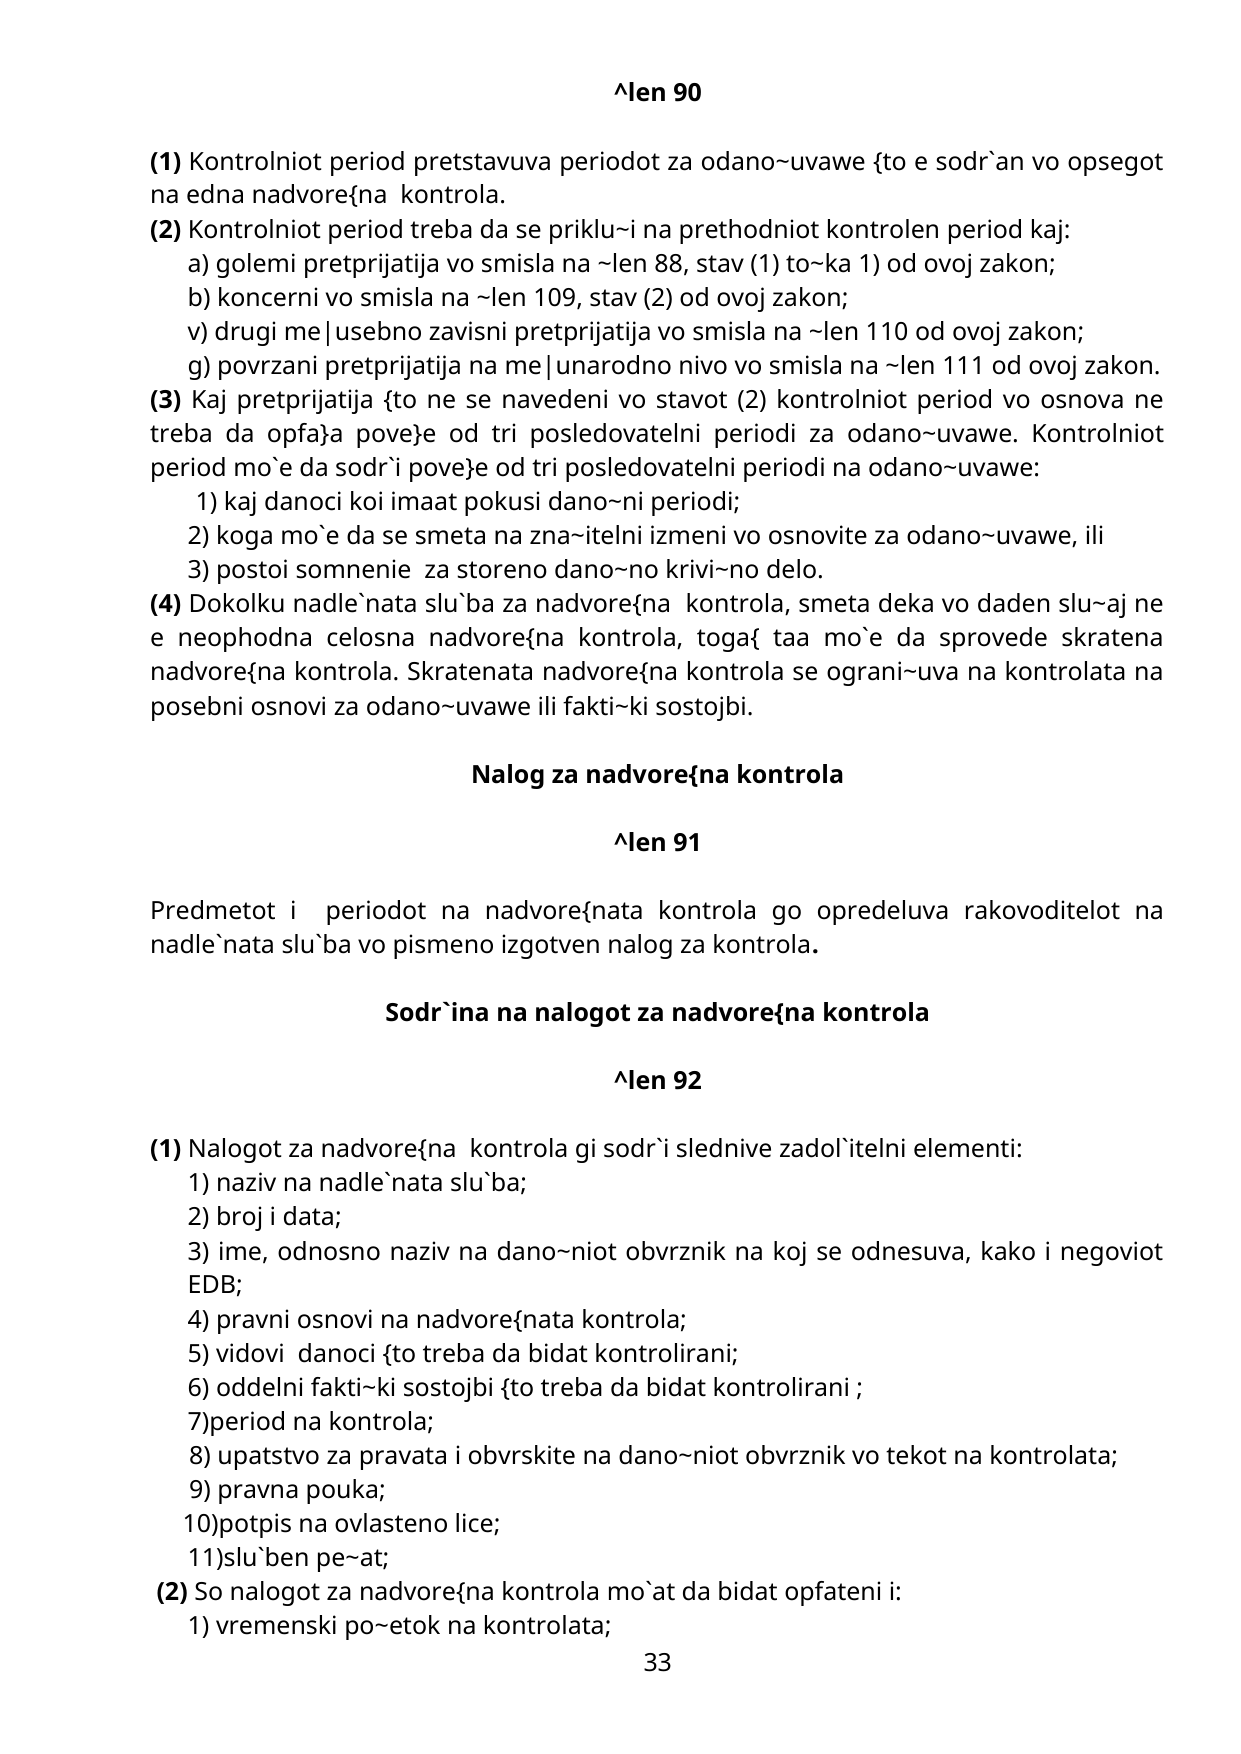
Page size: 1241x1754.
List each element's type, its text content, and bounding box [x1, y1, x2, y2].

text 11)slu`ben pe~at; [150, 1540, 1165, 1574]
text 6) oddelni fakti~ki sostojbi {to treba da bidat kontrolirani ; [150, 1369, 1165, 1403]
text (1) Kontrolniot period pretstavuva periodot za odano~uvawe {to e sodr`an vo opsegot na edna nadvore{na kontrola. [150, 143, 1165, 211]
text g) povrzani pretprijatija na me|unarodno nivo vo smisla na ~len 111 od ovoj zakon. [150, 347, 1165, 382]
text 1) kaj danoci koi imaat pokusi dano~ni periodi; [150, 484, 1165, 518]
text 1) naziv na nadle`nata slu`ba; [150, 1165, 1165, 1199]
text (3) Kaj pretprijatija {to ne se navedeni vo stavot (2) kontrolniot period vo osnova ne treba da opfa}a pove}e od tri posledovatelni periodi za odano~uvawe. Kontrolniot period mo`e da sodr`i pove}e od tri posledovatelni periodi na odano~uvawe: [150, 382, 1165, 484]
text 2) broj i data; [150, 1199, 1165, 1233]
text 3) ime, odnosno naziv na dano~niot obvrznik na koj se odnesuva, kako i negoviot EDB; [187, 1233, 1165, 1301]
text 3) postoi somnenie za storeno dano~no krivi~no delo. [150, 552, 1165, 586]
text 7)period na kontrola; [150, 1403, 1165, 1437]
text Sodr`ina na nalogot za nadvore{na kontrola [150, 995, 1165, 1029]
text 10)potpis na ovlasteno lice; [150, 1506, 1165, 1540]
text (1) Nalogot za nadvore{na kontrola gi sodr`i slednive zadol`itelni elementi: [150, 1131, 1165, 1165]
text 1) vremenski po~etok na kontrolata; [150, 1608, 1165, 1642]
text ^len 92 [150, 1063, 1165, 1097]
text 2) koga mo`e da se smeta na zna~itelni izmeni vo osnovite za odano~uvawe, ili [150, 518, 1165, 552]
text b) koncerni vo smisla na ~len 109, stav (2) od ovoj zakon; [150, 279, 1165, 313]
text 9) pravna pouka; [150, 1472, 1165, 1506]
text Predmetot i periodot na nadvore{nata kontrola go opredeluva rakovoditelot na nadle`nata slu`ba vo pismeno izgotven nalog za kontrola. [150, 892, 1165, 961]
text 4) pravni osnovi na nadvore{nata kontrola; [187, 1301, 1165, 1335]
text 8) upatstvo za pravata i obvrskite na dano~niot obvrznik vo tekot na kontrolata; [150, 1437, 1165, 1472]
text (2) Kontrolniot period treba da se priklu~i na prethodniot kontrolen period kaj: [150, 211, 1165, 245]
text ^len 90 [150, 75, 1165, 109]
text a) golemi pretprijatija vo smisla na ~len 88, stav (1) to~ka 1) od ovoj zakon; [150, 245, 1165, 279]
text (2) So nalogot za nadvore{na kontrola mo`at da bidat opfateni i: [150, 1574, 1165, 1608]
text Nalog za nadvore{na kontrola [150, 756, 1165, 790]
text 5) vidovi danoci {to treba da bidat kontrolirani; [150, 1335, 1165, 1369]
text ^len 91 [150, 824, 1165, 858]
text (4) Dokolku nadle`nata slu`ba za nadvore{na kontrola, smeta deka vo daden slu~aj ne e neophodna celosna nadvore{na kontrola, toga{ taa mo`e da sprovede skratena nadvore{na kontrola. Skratenata nadvore{na kontrola se ograni~uva na kontrolata na posebni osnovi za odano~uvawe ili fakti~ki sostojbi. [150, 586, 1165, 722]
text v) drugi me|usebno zavisni pretprijatija vo smisla na ~len 110 od ovoj zakon; [150, 313, 1165, 347]
